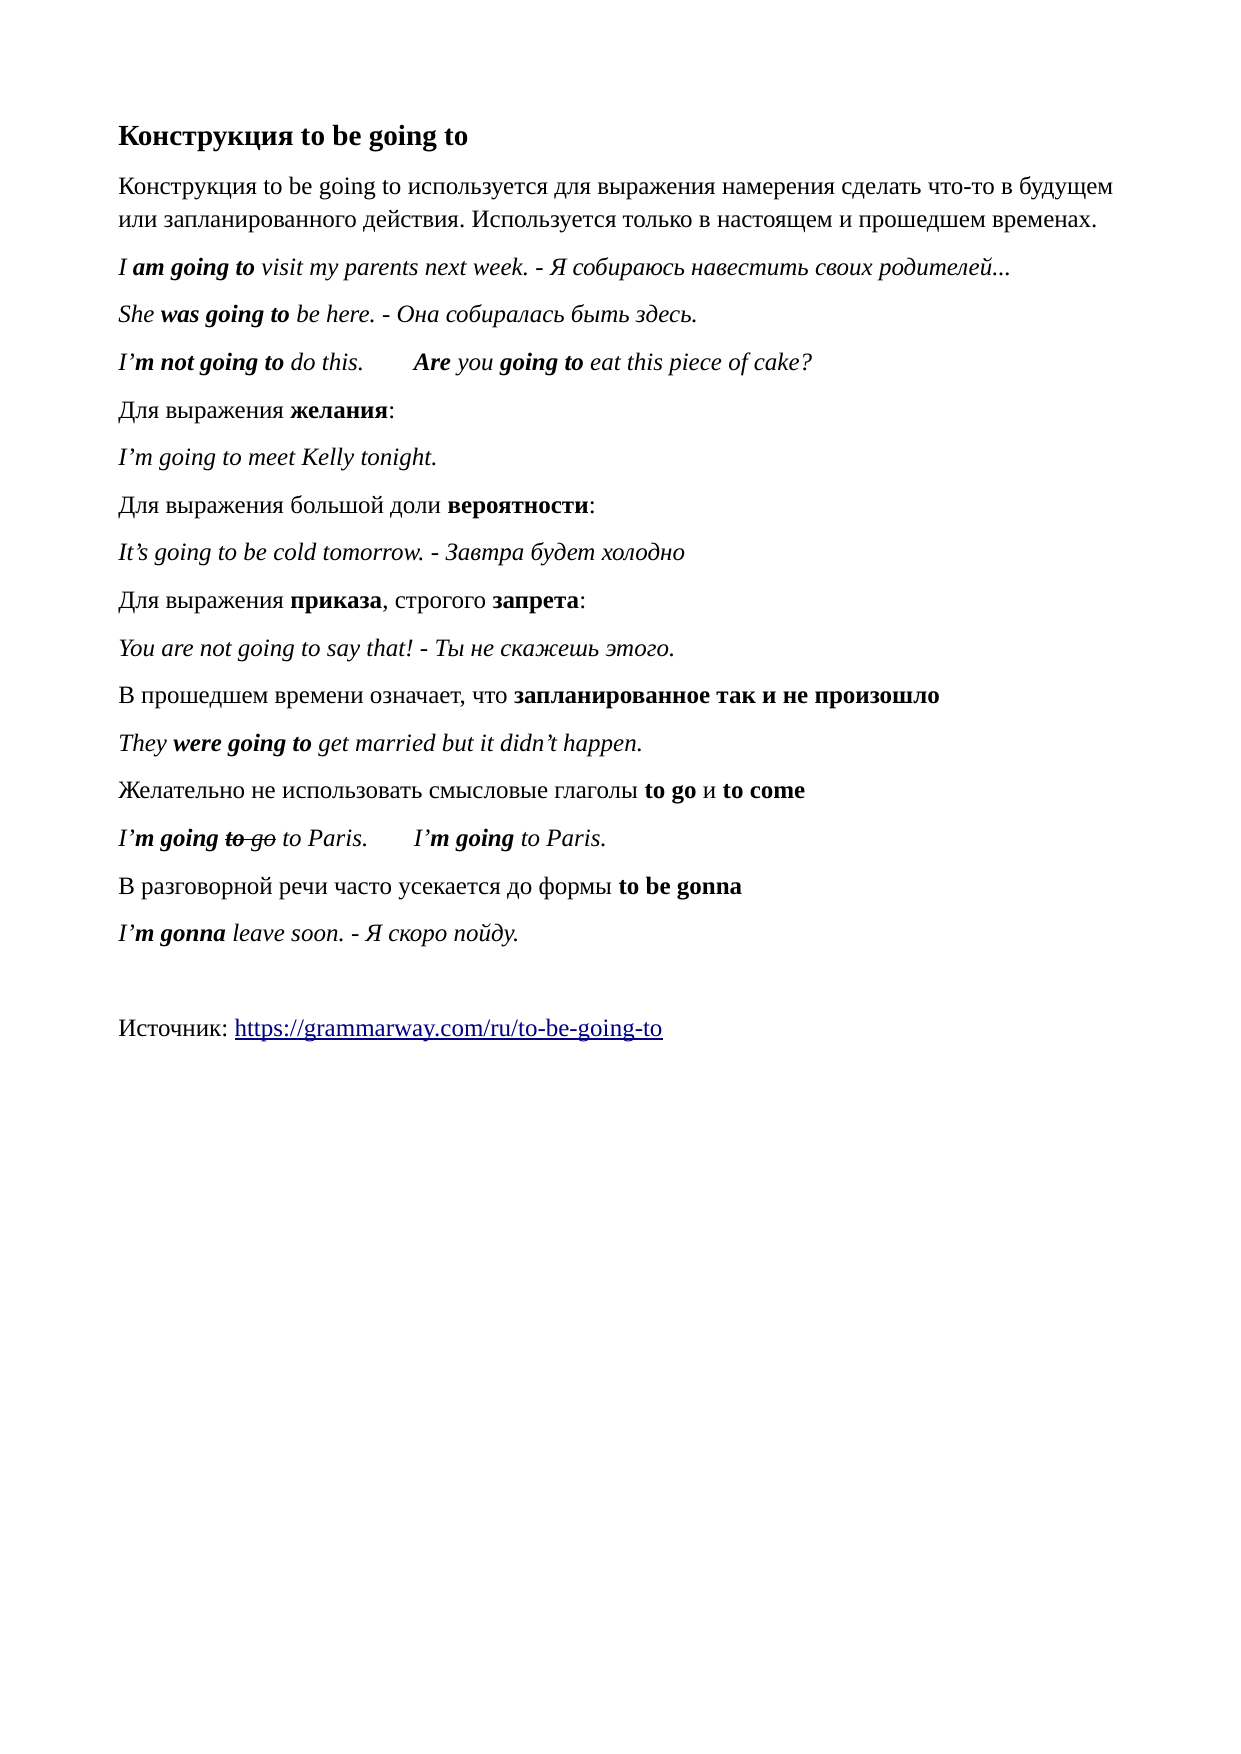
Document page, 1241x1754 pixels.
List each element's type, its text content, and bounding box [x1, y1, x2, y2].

text Для выражения желания: [118, 395, 1122, 423]
text Источник: https://grammarway.com/ru/to-be-going-to [118, 1013, 1122, 1042]
text You are not going to say that! - Ты не скажешь этого. [118, 633, 1122, 661]
text I’m not going to do this. Are you going to eat this piece of cake? [118, 347, 1122, 376]
text В разговорной речи часто усекается до формы to be gonna [118, 871, 1122, 899]
text I’m going to go to Paris. I’m going to Paris. [118, 823, 1122, 852]
text It’s going to be cold tomorrow. - Завтра будет холодно [118, 537, 1122, 566]
text She was going to be here. - Она собиралась быть здесь. [118, 299, 1122, 328]
text They were going to get married but it didn’t happen. [118, 728, 1122, 757]
text Для выражения приказа, строгого запрета: [118, 585, 1122, 614]
text Для выражения большой доли вероятности: [118, 490, 1122, 519]
text I’m gonna leave soon. - Я скоро пойду. [118, 918, 1122, 947]
text Конструкция to be going to [118, 118, 1122, 152]
text I’m going to meet Kelly tonight. [118, 442, 1122, 471]
text Конструкция to be going to используется для выражения намерения сделать что-то в будущем или запланированного действия. Используется только в настоящем и прошедшем временах. [118, 171, 1122, 233]
text Желательно не использовать смысловые глаголы to go и to come [118, 776, 1122, 804]
text В прошедшем времени означает, что запланированное так и не произошло [118, 680, 1122, 709]
text I am going to visit my parents next week. - Я собираюсь навестить своих родителей... [118, 252, 1122, 281]
